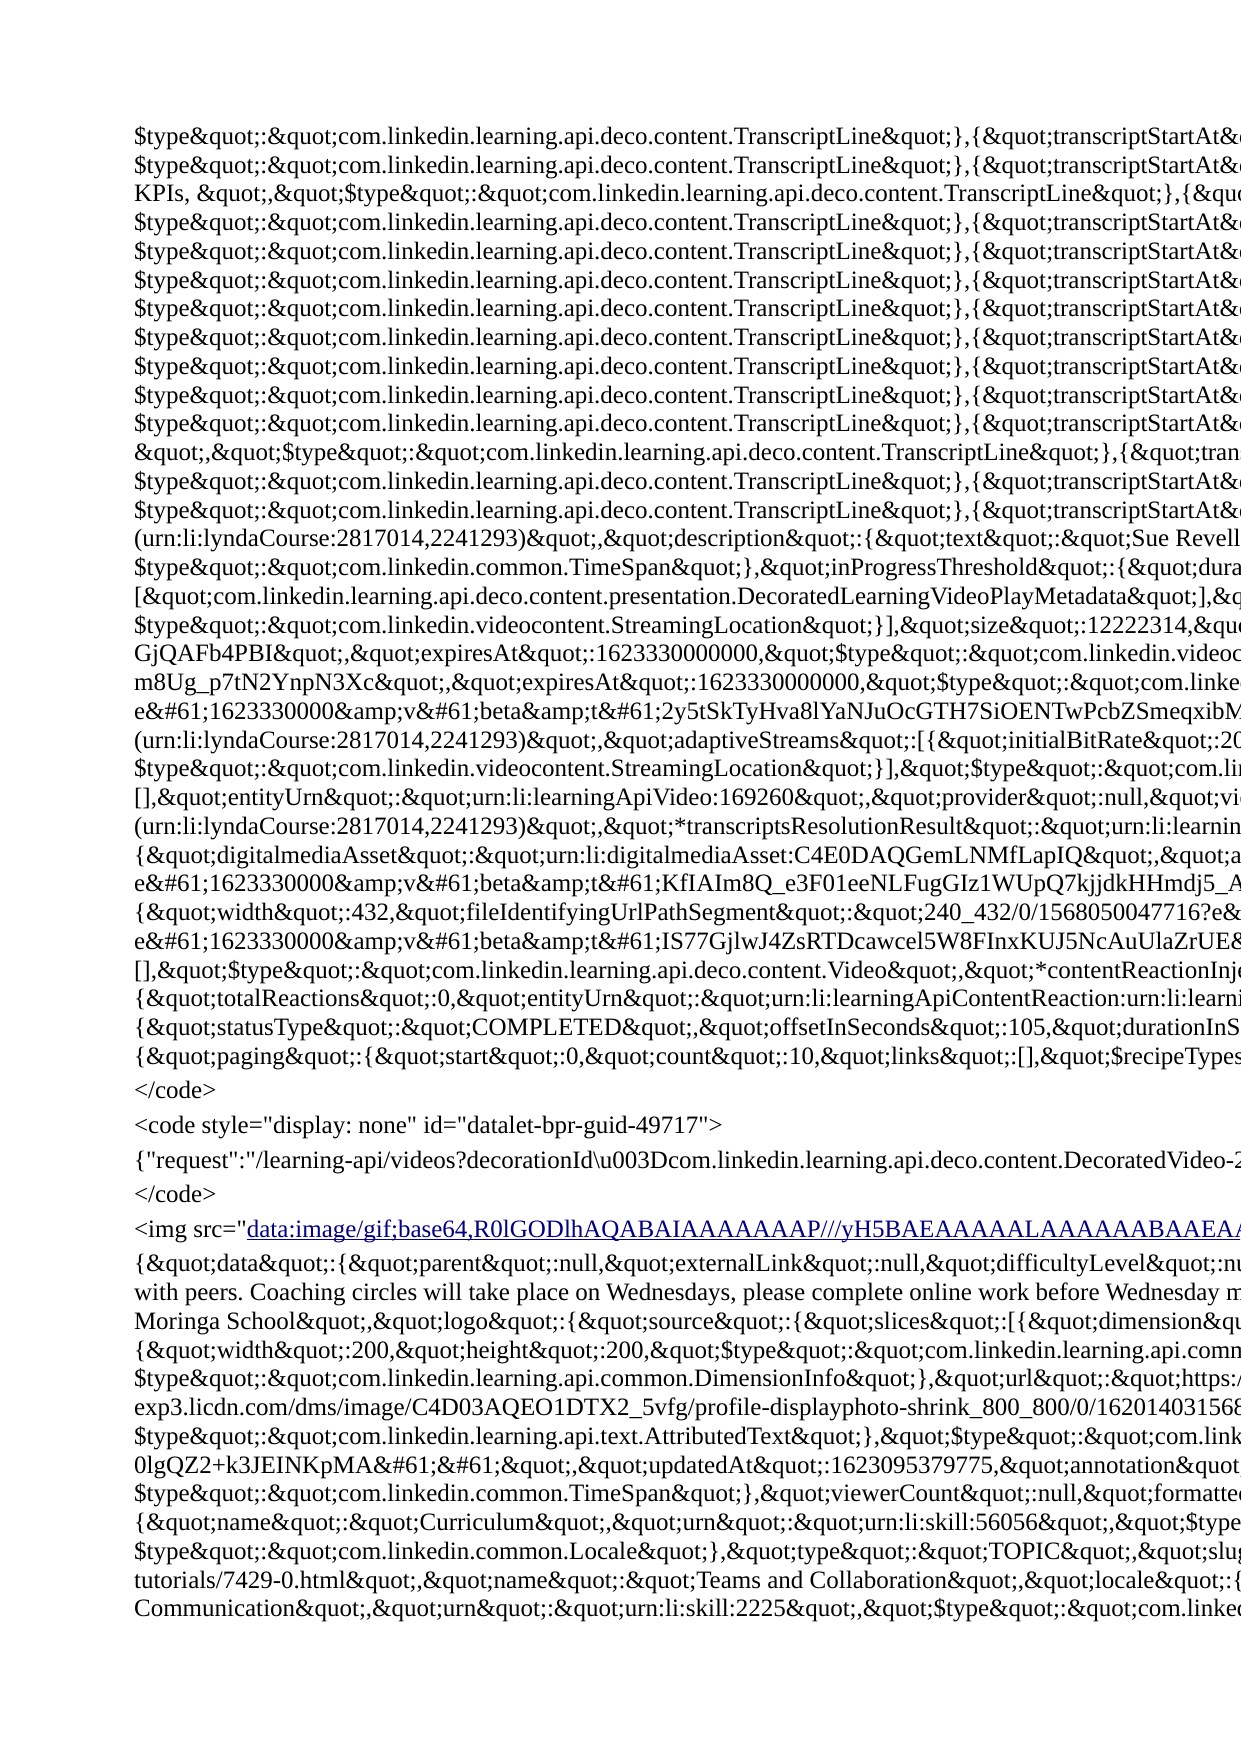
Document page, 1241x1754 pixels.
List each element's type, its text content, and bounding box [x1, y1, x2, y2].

table_cell [118, 1211, 131, 1246]
table_cell [118, 1246, 131, 1625]
table_cell <code style="display: none" id="datalet-bpr-guid-49717"> [131, 1107, 1240, 1142]
table_cell {&quot;data&quot;:{&quot;paging&quot;:{&quot;count&quot;:10,&quot;start&quot;:0,&quot;links&quot;:[]},&quot;*elements&quot;:[&quot;urn:li:learningApiVideo:169260&quot;],&quot;cachingKey&quot;:&quot;urn:li:collectionResponse:c0BsKzKMEfFpL5dlBsWPjwV4zYE4KYSLPVMlpoFBtiM&#61;&quot;,&quot;$type&quot;:&quot;com.linkedin.restli.common.CollectionResponse&quot;},&quot;meta&quot;:{&quot;microSchema&quot;:{&quot;version&quot;:&quot;2&quot;,&quot;types&quot;:{&quot;com.linkedin.learning.api.deco.social.DecoratedContentReaction&quot;:{&quot;fields&quot;:{&quot;totalReactions&quot;:{&quot;type&quot;:&quot;int&quot;},&quot;reactors&quot;:{&quot;type&quot;:{&quot;array&quot;:&quot;com.linkedin.learning.api.deco.social.FacePileReactor&quot;}},&quot;reacted&quot;:{&quot;type&quot;:&quot;string&quot;},&quot;cachingKey&quot;:{&quot;type&quot;:&quot;string&quot;},&quot;entityUrn&quot;:{&quot;type&quot;:&quot;string&quot;}},&quot;baseType&quot;:&quot;com.linkedin.learning.api.deco.social.ContentReaction&quot;},&quot;com.linkedin.learning.api.deco.common.ProviderCompany&quot;:{&quot;fields&quot;:{&quot;websiteUrl&quot;:{&quot;type&quot;:&quot;string&quot;},&quot;entityUrn&quot;:{&quot;type&quot;:&quot;string&quot;},&quot;name&quot;:{&quot;type&quot;:&quot;string&quot;},&quot;tagline&quot;:{&quot;type&quot;:&quot;string&quot;},&quot;logo&quot;:{&quot;type&quot;:&quot;com.linkedin.learning.api.common.Image&quot;},&quot;description&quot;:{&quot;type&quot;:&quot;com.linkedin.learning.api.text.AttributedText&quot;},&quot;cachingKey&quot;:{&quot;type&quot;:&quot;string&quot;}},&quot;baseType&quot;:&quot;com.linkedin.learning.api.deco.common.Company&quot;},&quot;com.linkedin.learning.api.deco.status.DecoratedLyndaVideoViewingStatus&quot;:{&quot;fields&quot;:{&quot;cachingKey&quot;:{&quot;type&quot;:&quot;string&quot;},&quot;details&quot;:{&quot;type&quot;:&quot;com.linkedin.learning.api.interaction.BasicVideoViewingStatusData&quot;}},&quot;baseType&quot;:&quot;com.linkedin.learning.api.interaction.ConsistentBasicVideoViewingStatus&quot;},&quot;com.linkedin.learning.api.deco.follow.DecoratedFollow&quot;:{&quot;fields&quot;:{&quot;cachingKey&quot;:{&quot;type&quot;:&quot;string&quot;},&quot;entityUrn&quot;:{&quot;type&quot;:&quot;string&quot;},&quot;following&quot;:{&quot;type&quot;:&quot;boolean&quot;}},&quot;baseType&quot;:&quot;com.linkedin.learning.api.deco.social.Follow&quot;},&quot;com.linkedin.learning.api.deco.content.DecoratedContentAssignment&quot;:{&quot;fields&quot;:{&quot;dueAt&quot;:{&quot;type&quot;:&quot;long&quot;},&quot;entityUrn&quot;:{&quot;type&quot;:&quot;string&quot;},&quot;assignerResolutionResult&quot;:{&quot;type&quot;:{&quot;union&quot;:{&quot;company&quot;:&quot;com.linkedin.learning.api.deco.common.DecoratedCompany&quot;,&quot;account&quot;:&quot;com.linkedin.learning.api.deco.common.AssignmentProvider&quot;,&quot;profile&quot;:&quot;com.linkedin.learning.api.deco.common.DecoratedProfile&quot;}},&quot;resolvedFrom&quot;:&quot;assigner&quot;},&quot;assignedAt&quot;:{&quot;type&quot;:&quot;long&quot;},&quot;assigner&quot;:{&quot;type&quot;:{&quot;union&quot;:{&quot;company&quot;:&quot;string&quot;,&quot;account&quot;:&quot;string&quot;,&quot;profile&quot;:&quot;string&quot;}}},&quot;message&quot;:{&quot;type&quot;:&quot;string&quot;},&quot;cachingKey&quot;:{&quot;type&quot;:&quot;string&quot;}},&quot;baseType&quot;:&quot;com.linkedin.learning.api.deco.interaction.ContentAssignment&quot;},&quot;com.linkedin.learning.api.deco.common.FacePileProfile&quot;:{&quot;fields&quot;:{&quot;lastName&quot;:{&quot;type&quot;:&quot;string&quot;},&quot;firstName&quot;:{&quot;type&quot;:&quot;string&quot;},&quot;profileImage&quot;:{&quot;type&quot;:&quot;com.linkedin.learning.api.common.Image&quot;},&quot;cachingKey&quot;:{&quot;type&quot;:&quot;string&quot;},&quot;entityUrn&quot;:{&quot;type&quot;:&quot;string&quot;}},&quot;baseType&quot;:&quot;com.linkedin.learning.api.deco.common.Profile&quot;},&quot;com.linkedin.learning.api.deco.common.ContentProvider&quot;:{&quot;fields&quot;:{&quot;websiteUrl&quot;:{&quot;type&quot;:&quot;string&quot;},&quot;entityUrn&quot;:{&quot;type&quot;:&quot;string&quot;},&quot;name&quot;:{&quot;type&quot;:&quot;string&quot;},&quot;tagline&quot;:{&quot;type&quot;:&quot;string&quot;},&quot;logo&quot;:{&quot;type&quot;:&quot;com.linkedin.learning.api.common.Image&quot;},&quot;description&quot;:{&quot;type&quot;:&quot;com.linkedin.learning.api.text.AttributedText&quot;},&quot;cachingKey&quot;:{&quot;type&quot;:&quot;string&quot;}},&quot;baseType&quot;:&quot;com.linkedin.learning.api.deco.common.Provider&quot;},&quot;com.linkedin.learning.api.deco.content.DecoratedVideo&quot;:{&quot;fields&quot;:{&quot;parent&quot;:{&quot;type&quot;:&quot;string&quot;},&quot;creators&quot;:{&quot;type&quot;:{&quot;array&quot;:&quot;string&quot;}},&quot;trackingUrn&quot;:{&quot;type&quot;:&quot;string&quot;},&quot;activatedAt&quot;:{&quot;type&quot;:&quot;long&quot;},&quot;providerResolutionResult&quot;:{&quot;type&quot;:&quot;com.linkedin.learning.api.deco.common.ProviderCompany&quot;,&quot;resolvedFrom&quot;:&quot;provider&quot;},&quot;contentReactionInjectionResult&quot;:{&quot;type&quot;:&quot;com.linkedin.learning.api.deco.social.DecoratedContentReactionByContent&quot;,&quot;isInjection&quot;:true},&quot;description&quot;:{&quot;type&quot;:&quot;com.linkedin.learning.api.text.AttributedText&quot;},&quot;title&quot;:{&quot;type&quot;:&quot;string&quot;},&quot;progressStateThresholds&quot;:{&quot;type&quot;:&quot;com.linkedin.learning.api.deco.content.VideoProgressStateThresholds&quot;},&quot;authorsResolutionResults&quot;:{&quot;type&quot;:{&quot;map&quot;:&quot;com.linkedin.learning.api.deco.content.DecoratedAuthor&quot;},&quot;resolvedFrom&quot;:&quot;authors&quot;},&quot;lyndaVideoViewingStatusInjectionResult&quot;:{&quot;type&quot;:&quot;com.linkedin.learning.api.deco.status.DecoratedLyndaVideoViewingStatus&quot;,&quot;isInjection&quot;:true},&quot;duration&quot;:{&quot;type&quot;:&quot;com.linkedin.common.TimeSpan&quot;},&quot;lifecycle&quot;:{&quot;type&quot;:&quot;string&quot;},&quot;presentation&quot;:{&quot;type&quot;:{&quot;union&quot;:{&quot;externalUrl&quot;:&quot;com.linkedin.learning.api.deco.content.presentation.DecoratedLearningExternalUrlMetadata&quot;,&quot;videoPlay&quot;:&quot;com.linkedin.learning.api.deco.content.presentation.DecoratedLearningVideoPlayMetadata&quot;}}},&quot;skills&quot;:{&quot;type&quot;:{&quot;array&quot;:&quot;string&quot;}},&quot;entityUrn&quot;:{&quot;type&quot;:&quot;string&quot;},&quot;provider&quot;:{&quot;type&quot;:&quot;string&quot;},&quot;viewerCountsInjectionResult&quot;:{&quot;type&quot;:&quot;com.linkedin.learning.api.deco.socialproof.TotalViewerCounts&quot;,&quot;isInjection&quot;:true},&quot;creatorsResolutionResults&quot;:{&quot;type&quot;:{&quot;map&quot;:&quot;com.linkedin.learning.api.deco.common.ContentConsumptionProfile&quot;},&quot;resolvedFrom&quot;:&quot;creators&quot;},&quot;skillsResolutionResults&quot;:{&quot;type&quot;:{&quot;map&quot;:&quot;com.linkedin.learning.api.deco.common.VideoConsumptionSkill&quot;},&quot;resolvedFrom&quot;:&quot;skills&quot;},&quot;interactionStatusResolutionResult&quot;:{&quot;type&quot;:&quot;com.linkedin.learning.api.deco.status.DecoratedContentInteractionStatus&quot;,&quot;resolvedFrom&quot;:&quot;interactionStatus&quot;},&quot;slug&quot;:{&quot;type&quot;:&quot;string&quot;},&quot;interactionStatus&quot;:{&quot;type&quot;:&quot;string&quot;},&quot;trackingId&quot;:{&quot;type&quot;:&quot;string&quot;},&quot;tagsResolutionResults&quot;:{&quot;type&quot;:{&quot;map&quot;:&quot;com.linkedin.learning.api.deco.content.VideoConsumptionTag&quot;},&quot;resolvedFrom&quot;:&quot;tags&quot;},&quot;bookmarkInjectionResult&quot;:{&quot;type&quot;:&quot;com.linkedin.learning.api.deco.bookmark.DecoratedBookmark&quot;,&quot;isInjection&quot;:true},&quot;assignmentResolutionResult&quot;:{&quot;type&quot;:&quot;com.linkedin.learning.api.deco.content.DecoratedContentAssignment&quot;,&quot;resolvedFrom&quot;:&quot;assignment&quot;},&quot;visibility&quot;:{&quot;type&quot;:&quot;string&quot;},&quot;transcripts&quot;:{&quot;type&quot;:&quot;string&quot;},&quot;entityType&quot;:{&quot;type&quot;:&quot;string&quot;},&quot;providerV2ResolutionResult&quot;:{&quot;type&quot;:&quot;com.linkedin.learning.api.deco.common.ContentProvider&quot;,&quot;resolvedFrom&quot;:&quot;providerV2&quot;},&quot;assignment&quot;:{&quot;type&quot;:&quot;string&quot;},&quot;primaryThumbnail&quot;:{&quot;type&quot;:&quot;com.linkedin.learning.api.common.Image&quot;},&quot;tags&quot;:{&quot;type&quot;:{&quot;array&quot;:&quot;string&quot;}},&quot;deletedAt&quot;:{&quot;type&quot;:&quot;long&quot;},&quot;deprecatedAt&quot;:{&quot;type&quot;:&quot;long&quot;},&quot;providerV2&quot;:{&quot;type&quot;:&quot;string&quot;},&quot;subtitle&quot;:{&quot;type&quot;:&quot;string&quot;},&quot;cachingKey&quot;:{&quot;type&quot;:&quot;string&quot;},&quot;transcriptsResolutionResult&quot;:{&quot;type&quot;:&quot;com.linkedin.learning.api.deco.content.DecoratedTranscript&quot;,&quot;resolvedFrom&quot;:&quot;transcripts&quot;},&quot;authors&quot;:{&quot;type&quot;:{&quot;array&quot;:&quot;string&quot;}}},&quot;baseType&quot;:&quot;com.linkedin.learning.api.deco.content.Video&quot;},&quot;com.linkedin.learning.api.deco.content.presentation.DecoratedLearningVideoPlayMetadata&quot;:{&quot;fields&quot;:{&quot;videoPlayMetadata&quot;:{&quot;type&quot;:&quot;com.linkedin.videocontent.VideoPlayMetadata&quot;}},&quot;baseType&quot;:&quot;com.linkedin.learning.api.deco.content.presentation.LearningVideoPlayMetadataV2&quot;},&quot;com.linkedin.learning.api.deco.status.DecoratedContentInteractionStatus&quot;:{&quot;fields&quot;:{&quot;markedAsHidden&quot;:{&quot;type&quot;:&quot;boolean&quot;},&quot;progressState&quot;:{&quot;type&quot;:&quot;string&quot;},&quot;completedAt&quot;:{&quot;type&quot;:&quot;long&quot;},&quot;firstViewedAt&quot;:{&quot;type&quot;:&quot;long&quot;},&quot;entityUrn&quot;:{&quot;type&quot;:&quot;string&quot;},&quot;progressPercentage&quot;:{&quot;type&quot;:&quot;int&quot;},&quot;cachingKey&quot;:{&quot;type&quot;:&quot;string&quot;},&quot;lastViewedAt&quot;:{&quot;type&quot;:&quot;long&quot;}},&quot;baseType&quot;:&quot;com.linkedin.learning.api.interaction.ContentInteractionStatus&quot;},&quot;com.linkedin.learning.api.deco.content.DecoratedTranscript&quot;:{&quot;fields&quot;:{&quot;lines&quot;:{&quot;type&quot;:{&quot;array&quot;:&quot;com.linkedin.learning.api.deco.content.TranscriptLine&quot;}},&quot;cachingKey&quot;:{&quot;type&quot;:&quot;string&quot;}},&quot;baseType&quot;:&quot;com.linkedin.learning.api.deco.content.Transcript&quot;},&quot;com.linkedin.learning.api.deco.social.FacePileReactor&quot;:{&quot;fields&quot;:{&quot;profileResolutionResult&quot;:{&quot;type&quot;:&quot;com.linkedin.learning.api.deco.common.FacePileProfile&quot;,&quot;resolvedFrom&quot;:&quot;profile&quot;},&quot;reaction&quot;:{&quot;type&quot;:&quot;string&quot;},&quot;profile&quot;:{&quot;type&quot;:&quot;string&quot;}},&quot;baseType&quot;:&quot;com.linkedin.learning.api.deco.social.Reactor&quot;},&quot;com.linkedin.learning.api.deco.bookmark.DecoratedBookmark&quot;:{&quot;fields&quot;:{&quot;totalBookmarks&quot;:{&quot;type&quot;:&quot;int&quot;},&quot;createdAt&quot;:{&quot;type&quot;:&quot;long&quot;},&quot;cachingKey&quot;:{&quot;type&quot;:&quot;string&quot;},&quot;entityUrn&quot;:{&quot;type&quot;:&quot;string&quot;}},&quot;baseType&quot;:&quot;com.linkedin.learning.api.deco.content.Bookmark&quot;},&quot;com.linkedin.learning.api.deco.common.DecoratedProfile&quot;:{&quot;fields&quot;:{&quot;memberDistance&quot;:{&quot;type&quot;:&quot;string&quot;},&quot;lastName&quot;:{&quot;type&quot;:&quot;string&quot;},&quot;vanityName&quot;:{&quot;type&quot;:&quot;string&quot;},&quot;firstName&quot;:{&quot;type&quot;:&quot;string&quot;},&quot;entityUrn&quot;:{&quot;type&quot;:&quot;string&quot;},&quot;publicUrl&quot;:{&quot;type&quot;:&quot;string&quot;},&quot;companyResolutionResult&quot;:{&quot;type&quot;:&quot;com.linkedin.learning.api.deco.common.DecoratedCompany&quot;,&quot;resolvedFrom&quot;:&quot;company&quot;},&quot;currentJobTitle&quot;:{&quot;type&quot;:&quot;string&quot;},&quot;company&quot;:{&quot;type&quot;:&quot;string&quot;},&quot;profileImage&quot;:{&quot;type&quot;:&quot;com.linkedin.learning.api.common.Image&quot;},&quot;cachingKey&quot;:{&quot;type&quot;:&quot;string&quot;},&quot;headline&quot;:{&quot;type&quot;:&quot;string&quot;}},&quot;baseType&quot;:&quot;com.linkedin.learning.api.deco.common.Profile&quot;},&quot;com.linkedin.learning.api.deco.content.presentation.DecoratedLearningExternalUrlMetadata&quot;:{&quot;fields&quot;:{&quot;url&quot;:{&quot;type&quot;:&quot;string&quot;}},&quot;baseType&quot;:&quot;com.linkedin.learning.api.deco.content.presentation.LearningExternalUrlMetadata&quot;},&quot;com.linkedin.learning.api.deco.common.DecoratedCompany&quot;:{&quot;fields&quot;:{&quot;name&quot;:{&quot;type&quot;:&quot;string&quot;},&quot;logo&quot;:{&quot;type&quot;:&quot;com.linkedin.learning.api.common.Image&quot;},&quot;cachingKey&quot;:{&quot;type&quot;:&quot;string&quot;},&quot;entityUrn&quot;:{&quot;type&quot;:&quot;string&quot;}},&quot;baseType&quot;:&quot;com.linkedin.learning.api.deco.common.Company&quot;},&quot;com.linkedin.learning.api.deco.common.AuthorProfile&quot;:{&quot;fields&quot;:{&quot;lastName&quot;:{&quot;type&quot;:&quot;string&quot;},&quot;firstName&quot;:{&quot;type&quot;:&quot;string&quot;},&quot;entityUrn&quot;:{&quot;type&quot;:&quot;string&quot;},&quot;displayName&quot;:{&quot;type&quot;:&quot;string&quot;},&quot;publicUrl&quot;:{&quot;type&quot;:&quot;string&quot;},&quot;profileImage&quot;:{&quot;type&quot;:&quot;com.linkedin.learning.api.common.Image&quot;},&quot;cachingKey&quot;:{&quot;type&quot;:&quot;string&quot;},&quot;headline&quot;:{&quot;type&quot;:&quot;string&quot;}},&quot;baseType&quot;:&quot;com.linkedin.learning.api.deco.common.Profile&quot;},&quot;com.linkedin.learning.api.deco.common.ContentConsumptionProfile&quot;:{&quot;fields&quot;:{&quot;lastName&quot;:{&quot;type&quot;:&quot;string&quot;},&quot;firstName&quot;:{&quot;type&quot;:&quot;string&quot;},&quot;entityUrn&quot;:{&quot;type&quot;:&quot;string&quot;},&quot;companyResolutionResult&quot;:{&quot;type&quot;:&quot;com.linkedin.learning.api.deco.common.DecoratedCompany&quot;,&quot;resolvedFrom&quot;:&quot;company&quot;},&quot;company&quot;:{&quot;type&quot;:&quot;string&quot;},&quot;profileImage&quot;:{&quot;type&quot;:&quot;com.linkedin.learning.api.common.Image&quot;},&quot;cachingKey&quot;:{&quot;type&quot;:&quot;string&quot;}},&quot;baseType&quot;:&quot;com.linkedin.learning.api.deco.common.Profile&quot;},&quot;com.linkedin.learning.api.deco.common.AssignmentProvider&quot;:{&quot;fields&quot;:{&quot;name&quot;:{&quot;type&quot;:&quot;string&quot;},&quot;logo&quot;:{&quot;type&quot;:&quot;com.linkedin.learning.api.common.Image&quot;},&quot;cachingKey&quot;:{&quot;type&quot;:&quot;string&quot;},&quot;entityUrn&quot;:{&quot;type&quot;:&quot;string&quot;}},&quot;baseType&quot;:&quot;com.linkedin.learning.api.deco.common.Provider&quot;},&quot;com.linkedin.learning.api.deco.social.DecoratedContentReactionByContent&quot;:{&quot;fields&quot;:{&quot;paging&quot;:{&quot;type&quot;:&quot;com.linkedin.learning.api.deco.common.FullPaging&quot;},&quot;elements&quot;:{&quot;type&quot;:{&quot;array&quot;:&quot;com.linkedin.learning.api.deco.social.DecoratedContentReaction&quot;}}},&quot;baseType&quot;:&quot;com.linkedin.restli.common.CollectionResponse&quot;},&quot;com.linkedin.learning.api.deco.common.FullPaging&quot;:{&quot;fields&quot;:{&quot;start&quot;:{&quot;type&quot;:&quot;int&quot;},&quot;count&quot;:{&quot;type&quot;:&quot;int&quot;},&quot;total&quot;:{&quot;type&quot;:&quot;int&quot;},&quot;links&quot;:{&quot;type&quot;:{&quot;array&quot;:&quot;com.linkedin.restli.common.Link&quot;}}},&quot;baseType&quot;:&quot;com.linkedin.restli.common.CollectionMetadata&quot;},&quot;com.linkedin.learning.api.deco.content.VideoConsumptionTag&quot;:{&quot;fields&quot;:{&quot;name&quot;:{&quot;type&quot;:&quot;string&quot;},&quot;cachingKey&quot;:{&quot;type&quot;:&quot;string&quot;},&quot;entityUrn&quot;:{&quot;type&quot;:&quot;string&quot;},&quot;trackingUrn&quot;:{&quot;type&quot;:&quot;string&quot;},&quot;trackingId&quot;:{&quot;type&quot;:&quot;string&quot;}},&quot;baseType&quot;:&quot;com.linkedin.learning.api.deco.content.Classification&quot;},&quot;com.linkedin.learning.api.deco.common.VideoConsumptionSkill&quot;:{&quot;fields&quot;:{&quot;name&quot;:{&quot;type&quot;:&quot;string&quot;},&quot;cachingKey&quot;:{&quot;type&quot;:&quot;string&quot;},&quot;entityUrn&quot;:{&quot;type&quot;:&quot;string&quot;},&quot;trackingUrn&quot;:{&quot;type&quot;:&quot;string&quot;},&quot;trackingId&quot;:{&quot;type&quot;:&quot;string&quot;}},&quot;baseType&quot;:&quot;com.linkedin.learning.api.deco.common.Skill&quot;},&quot;com.linkedin.learning.api.deco.content.DecoratedAuthor&quot;:{&quot;fields&quot;:{&quot;autoPopulateMentionForCertificateShares&quot;:{&quot;type&quot;:&quot;boolean&quot;},&quot;trackingUrn&quot;:{&quot;type&quot;:&quot;string&quot;},&quot;biography&quot;:{&quot;type&quot;:&quot;com.linkedin.learning.api.text.AttributedText&quot;},&quot;follow&quot;:{&quot;type&quot;:&quot;string&quot;},&quot;identityResolutionResult&quot;:{&quot;type&quot;:&quot;com.linkedin.learning.api.deco.common.AuthorProfile&quot;,&quot;resolvedFrom&quot;:&quot;identity&quot;},&quot;influencer&quot;:{&quot;type&quot;:&quot;boolean&quot;},&quot;entityUrn&quot;:{&quot;type&quot;:&quot;string&quot;},&quot;identity&quot;:{&quot;type&quot;:&quot;string&quot;},&quot;shortBiography&quot;:{&quot;type&quot;:&quot;com.linkedin.learning.api.text.AttributedText&quot;},&quot;cachingKey&quot;:{&quot;type&quot;:&quot;string&quot;},&quot;followResolutionResult&quot;:{&quot;type&quot;:&quot;com.linkedin.learning.api.deco.follow.DecoratedFollow&quot;,&quot;resolvedFrom&quot;:&quot;follow&quot;},&quot;slug&quot;:{&quot;type&quot;:&quot;string&quot;},&quot;trackingId&quot;:{&quot;type&quot;:&quot;string&quot;}},&quot;baseType&quot;:&quot;com.linkedin.learning.api.deco.content.Author&quot;},&quot;com.linkedin.learning.api.deco.socialproof.TotalViewerCounts&quot;:{&quot;fields&quot;:{&quot;total&quot;:{&quot;type&quot;:&quot;int&quot;}},&quot;baseType&quot;:&quot;com.linkedin.learning.api.deco.socialproof.ViewerCounts&quot;}}}},&quot;included&quot;:[{&quot;createdAt&quot;:null,&quot;entityUrn&quot;:&quot;urn:li:learningApiBookmark:urn:li:learningApiVideo:169260&quot;,&quot;totalBookmarks&quot;:null,&quot;cachingKey&quot;:&quot;urn:li:learningApiBookmark:urn:li:learningApiVideo:169260&quot;,&quot;$recipeTypes&quot;:[&quot;com.linkedin.learning.api.deco.bookmark.DecoratedBookmark&quot;],&quot;$type&quot;:&quot;com.linkedin.learning.api.deco.content.Bookmark&quot;},{&quot;cachingKey&quot;:&quot;urn:li:learningApiTranscript:171170&quot;,&quot;lines&quot;:[{&quot;transcriptStartAt&quot;:5000,&quot;caption&quot;:&quot; - Hello, I&#39;m Sue Revell. &quot;,&quot;$type&quot;:&quot;com.linkedin.learning.api.deco.content.TranscriptLine&quot;},{&quot;transcriptStartAt&quot;:6009,&quot;caption&quot;:&quot; I&#39;m a personal performance and leadership coach &quot;,&quot;$type&quot;:&quot;com.linkedin.learning.api.deco.content.TranscriptLine&quot;},{&quot;transcriptStartAt&quot;:9006,&quot;caption&quot;:&quot; and the director of Magenta Change Limited. &quot;,&quot;$type&quot;:&quot;com.linkedin.learning.api.deco.content.TranscriptLine&quot;},{&quot;transcriptStartAt&quot;:13001,&quot;caption&quot;:&quot; I work with ambitious professionals &quot;,&quot;$type&quot;:&quot;com.linkedin.learning.api.deco.content.TranscriptLine&quot;},{&quot;transcriptStartAt&quot;:15004,&quot;caption&quot;:&quot; who want to be at the top of their game &quot;,&quot;$type&quot;:&quot;com.linkedin.learning.api.deco.content.TranscriptLine&quot;},{&quot;transcriptStartAt&quot;:17006,&quot;caption&quot;:&quot; in business, sport, the arts, and politics, &quot;,&quot;$type&quot;:&quot;com.linkedin.learning.api.deco.content.TranscriptLine&quot;},{&quot;transcriptStartAt&quot;:21003,&quot;caption&quot;:&quot; or, as some of my clients like to say, &quot;,&quot;$type&quot;:&quot;com.linkedin.learning.api.deco.content.TranscriptLine&quot;},{&quot;transcriptStartAt&quot;:24000,&quot;caption&quot;:&quot; I help them to be unstoppable. &quot;,&quot;$type&quot;:&quot;com.linkedin.learning.api.deco.content.TranscriptLine&quot;},{&quot;transcriptStartAt&quot;:27009,&quot;caption&quot;:&quot; In a world that is increasingly &quot;,&quot;$type&quot;:&quot;com.linkedin.learning.api.deco.content.TranscriptLine&quot;},{&quot;transcriptStartAt&quot;:30004,&quot;caption&quot;:&quot; about hustling, crushing it, and smashing it, &quot;,&quot;$type&quot;:&quot;com.linkedin.learning.api.deco.content.TranscriptLine&quot;},{&quot;transcriptStartAt&quot;:34003,&quot;caption&quot;:&quot; it&#39;s easy for our attention to be permanently focused &quot;,&quot;$type&quot;:&quot;com.linkedin.learning.api.deco.content.TranscriptLine&quot;},{&quot;transcriptStartAt&quot;:37007,&quot;caption&quot;:&quot; on the tasks that must be completed to achieve our targets &quot;,&quot;$type&quot;:&quot;com.linkedin.learning.api.deco.content.TranscriptLine&quot;},{&quot;transcriptStartAt&quot;:41008,&quot;caption&quot;:&quot; whether it&#39;s our daily to-do lists or the monthly KPIs, &quot;,&quot;$type&quot;:&quot;com.linkedin.learning.api.deco.content.TranscriptLine&quot;},{&quot;transcriptStartAt&quot;:45008,&quot;caption&quot;:&quot; the 90-day plan or annual review, &quot;,&quot;$type&quot;:&quot;com.linkedin.learning.api.deco.content.TranscriptLine&quot;},{&quot;transcriptStartAt&quot;:48005,&quot;caption&quot;:&quot; or even those longer-term strategies. &quot;,&quot;$type&quot;:&quot;com.linkedin.learning.api.deco.content.TranscriptLine&quot;},{&quot;transcriptStartAt&quot;:51008,&quot;caption&quot;:&quot; For some of us, particularly in the early days of a job, &quot;,&quot;$type&quot;:&quot;com.linkedin.learning.api.deco.content.TranscriptLine&quot;},{&quot;transcriptStartAt&quot;:55003,&quot;caption&quot;:&quot; working in this way can be really motivating. &quot;,&quot;$type&quot;:&quot;com.linkedin.learning.api.deco.content.TranscriptLine&quot;},{&quot;transcriptStartAt&quot;:58007,&quot;caption&quot;:&quot; For others or as we get past those first few &quot;,&quot;$type&quot;:&quot;com.linkedin.learning.api.deco.content.TranscriptLine&quot;},{&quot;transcriptStartAt&quot;:62003,&quot;caption&quot;:&quot; adrenaline-fueled months or years, &quot;,&quot;$type&quot;:&quot;com.linkedin.learning.api.deco.content.TranscriptLine&quot;},{&quot;transcriptStartAt&quot;:64009,&quot;caption&quot;:&quot; it can be simply and increasingly exhausting. &quot;,&quot;$type&quot;:&quot;com.linkedin.learning.api.deco.content.TranscriptLine&quot;},{&quot;transcriptStartAt&quot;:69007,&quot;caption&quot;:&quot; It doesn&#39;t have to be this way. &quot;,&quot;$type&quot;:&quot;com.linkedin.learning.api.deco.content.TranscriptLine&quot;},{&quot;transcriptStartAt&quot;:73000,&quot;caption&quot;:&quot; When we understand that to be unstoppable &quot;,&quot;$type&quot;:&quot;com.linkedin.learning.api.deco.content.TranscriptLine&quot;},{&quot;transcriptStartAt&quot;:76001,&quot;caption&quot;:&quot; or to be in flow is a state of being &quot;,&quot;$type&quot;:&quot;com.linkedin.learning.api.deco.content.TranscriptLine&quot;},{&quot;transcriptStartAt&quot;:79003,&quot;caption&quot;:&quot; and not just all about doing, &quot;,&quot;$type&quot;:&quot;com.linkedin.learning.api.deco.content.TranscriptLine&quot;},{&quot;transcriptStartAt&quot;:81008,&quot;caption&quot;:&quot; so much more becomes possible for us. &quot;,&quot;$type&quot;:&quot;com.linkedin.learning.api.deco.content.TranscriptLine&quot;},{&quot;transcriptStartAt&quot;:85004,&quot;caption&quot;:&quot; How would you like to show up &quot;,&quot;$type&quot;:&quot;com.linkedin.learning.api.deco.content.TranscriptLine&quot;},{&quot;transcriptStartAt&quot;:87009,&quot;caption&quot;:&quot; as the very best version of you &quot;,&quot;$type&quot;:&quot;com.linkedin.learning.api.deco.content.TranscriptLine&quot;},{&quot;transcriptStartAt&quot;:90008,&quot;caption&quot;:&quot; in your career and in your life? &quot;,&quot;$type&quot;:&quot;com.linkedin.learning.api.deco.content.TranscriptLine&quot;},{&quot;transcriptStartAt&quot;:94008,&quot;caption&quot;:&quot; During this course, &quot;,&quot;$type&quot;:&quot;com.linkedin.learning.api.deco.content.TranscriptLine&quot;},{&quot;transcriptStartAt&quot;:95009,&quot;caption&quot;:&quot; we&#39;re going to look at how you could learn from yourself &quot;,&quot;$type&quot;:&quot;com.linkedin.learning.api.deco.content.TranscriptLine&quot;},{&quot;transcriptStartAt&quot;:99005,&quot;caption&quot;:&quot; and others to be the very best that you can be. &quot;,&quot;$type&quot;:&quot;com.linkedin.learning.api.deco.content.TranscriptLine&quot;},{&quot;transcriptStartAt&quot;:103005,&quot;caption&quot;:&quot; You will learn: &quot;,&quot;$type&quot;:&quot;com.linkedin.learning.api.deco.content.TranscriptLine&quot;},{&quot;transcriptStartAt&quot;:104005,&quot;caption&quot;:&quot; the three core components of being unstoppable &quot;,&quot;$type&quot;:&quot;com.linkedin.learning.api.deco.content.TranscriptLine&quot;},{&quot;transcriptStartAt&quot;:107008,&quot;caption&quot;:&quot; and how they can help you to create more impact, &quot;,&quot;$type&quot;:&quot;com.linkedin.learning.api.deco.content.TranscriptLine&quot;},{&quot;transcriptStartAt&quot;:111007,&quot;caption&quot;:&quot; how to find your flow when you need it most, &quot;,&quot;$type&quot;:&quot;com.linkedin.learning.api.deco.content.TranscriptLine&quot;},{&quot;transcriptStartAt&quot;:114007,&quot;caption&quot;:&quot; using a six-step process that will help you &quot;,&quot;$type&quot;:&quot;com.linkedin.learning.api.deco.content.TranscriptLine&quot;},{&quot;transcriptStartAt&quot;:117006,&quot;caption&quot;:&quot; to identify how you can be in flow more often, &quot;,&quot;$type&quot;:&quot;com.linkedin.learning.api.deco.content.TranscriptLine&quot;},{&quot;transcriptStartAt&quot;:121001,&quot;caption&quot;:&quot; and particularly in areas of your life or business &quot;,&quot;$type&quot;:&quot;com.linkedin.learning.api.deco.content.TranscriptLine&quot;},{&quot;transcriptStartAt&quot;:124003,&quot;caption&quot;:&quot; where you would like to improve your performance, &quot;,&quot;$type&quot;:&quot;com.linkedin.learning.api.deco.content.TranscriptLine&quot;},{&quot;transcriptStartAt&quot;:127009,&quot;caption&quot;:&quot; how being in flow can bring out the very best in you &quot;,&quot;$type&quot;:&quot;com.linkedin.learning.api.deco.content.TranscriptLine&quot;},{&quot;transcriptStartAt&quot;:132002,&quot;caption&quot;:&quot; and create a more positive and successful future, &quot;,&quot;$type&quot;:&quot;com.linkedin.learning.api.deco.content.TranscriptLine&quot;},{&quot;transcriptStartAt&quot;:137001,&quot;caption&quot;:&quot; and how you can use the same process &quot;,&quot;$type&quot;:&quot;com.linkedin.learning.api.deco.content.TranscriptLine&quot;},{&quot;transcriptStartAt&quot;:139007,&quot;caption&quot;:&quot; to model other successful people, &quot;,&quot;$type&quot;:&quot;com.linkedin.learning.api.deco.content.TranscriptLine&quot;},{&quot;transcriptStartAt&quot;:142002,&quot;caption&quot;:&quot; maybe your peers, your mentor, your boss, &quot;,&quot;$type&quot;:&quot;com.linkedin.learning.api.deco.content.TranscriptLine&quot;},{&quot;transcriptStartAt&quot;:145004,&quot;caption&quot;:&quot; even that high flying guru, &quot;,&quot;$type&quot;:&quot;com.linkedin.learning.api.deco.content.TranscriptLine&quot;},{&quot;transcriptStartAt&quot;:147009,&quot;caption&quot;:&quot; and learn from their success. &quot;,&quot;$type&quot;:&quot;com.linkedin.learning.api.deco.content.TranscriptLine&quot;},{&quot;transcriptStartAt&quot;:150001,&quot;caption&quot;:&quot; &quot;,&quot;$type&quot;:&quot;com.linkedin.learning.api.deco.content.TranscriptLine&quot;}],&quot;$recipeTypes&quot;:[&quot;com.linkedin.learning.api.deco.content.DecoratedTranscript&quot;],&quot;$type&quot;:&quot;com.linkedin.learning.api.deco.content.Transcript&quot;},{&quot;parent&quot;:&quot;urn:li:learningApiCourse:3891531&quot;,&quot;creators&quot;:[],&quot;activatedAt&quot;:1568073600000,&quot;trackingUrn&quot;:&quot;urn:li:lyndaVideo:(urn:li:lyndaCourse:2817014,2241293)&quot;,&quot;description&quot;:{&quot;text&quot;:&quot;Sue Revell is a personal performance and leadership coach. In this course she teaches how to become the best version of you.&quot;,&quot;$type&quot;:&quot;com.linkedin.learning.api.text.AttributedText&quot;},&quot;title&quot;:&quot;Be unstoppable&quot;,&quot;progressStateThresholds&quot;:{&quot;metric&quot;:&quot;MAX_OFFSET&quot;,&quot;completionThreshold&quot;:{&quot;duration&quot;:50,&quot;unit&quot;:&quot;SECOND&quot;,&quot;$type&quot;:&quot;com.linkedin.common.TimeSpan&quot;},&quot;inProgressThreshold&quot;:{&quot;duration&quot;:5,&quot;unit&quot;:&quot;SECOND&quot;,&quot;$type&quot;:&quot;com.linkedin.common.TimeSpan&quot;},&quot;$type&quot;:&quot;com.linkedin.learning.api.deco.content.VideoProgressStateThresholds&quot;},&quot;lifecycle&quot;:&quot;ACTIVATED&quot;,&quot;duration&quot;:{&quot;duration&quot;:153,&quot;unit&quot;:&quot;SECOND&quot;,&quot;$type&quot;:&quot;com.linkedin.common.TimeSpan&quot;},&quot;presentation&quot;:{&quot;videoPlay&quot;:{&quot;$recipeTypes&quot;:[&quot;com.linkedin.learning.api.deco.content.presentation.DecoratedLearningVideoPlayMetadata&quot;],&quot;videoPlayMetadata&quot;:{&quot;progressiveStreams&quot;:[{&quot;streamingLocations&quot;:[{&quot;url&quot;:&quot;https://dms.licdn.com/playlist/C4D0DAQGPFzhIcU6nBA/learning-original-video-iphone-360/0/1598799215994?e&#61;1623330000&amp;v&#61;beta&amp;t&#61;1pVZ249wyFA9cHGDIbJDx5JOL9UBziQs1Z-bTfic3eM&quot;,&quot;expiresAt&quot;:1623330000000,&quot;$type&quot;:&quot;com.linkedin.videocontent.StreamingLocation&quot;}],&quot;size&quot;:12222314,&quot;bitRate&quot;:524,&quot;width&quot;:640,&quot;mediaType&quot;:&quot;video/mp4&quot;,&quot;height&quot;:360,&quot;$type&quot;:&quot;com.linkedin.videocontent.ProgressiveDownloadMetadata&quot;},{&quot;streamingLocations&quot;:[{&quot;url&quot;:&quot;https://dms.licdn.com/playlist/C4D0DAQGPFzhIcU6nBA/learning-original-video-vbr-720/0/1598799523517?e&#61;1623330000&amp;v&#61;beta&amp;t&#61;DEXhjYVZzwkMRfIO875NfA1RbHLqTNXu-GjQAFb4PBI&quot;,&quot;expiresAt&quot;:1623330000000,&quot;$type&quot;:&quot;com.linkedin.videocontent.StreamingLocation&quot;}],&quot;size&quot;:48901655,&quot;bitRate&quot;:524,&quot;width&quot;:1280,&quot;mediaType&quot;:&quot;video/mp4&quot;,&quot;height&quot;:720,&quot;$type&quot;:&quot;com.linkedin.videocontent.ProgressiveDownloadMetadata&quot;},{&quot;streamingLocations&quot;:[{&quot;url&quot;:&quot;https://dms.licdn.com/playlist/C4D0DAQGPFzhIcU6nBA/learning-original-audio-64/0/1598799119961?e&#61;1623330000&amp;v&#61;beta&amp;t&#61;Dd4_w4pXlTQiwMisAcEbGbzow-m8Ug_p7tN2YnpN3Xc&quot;,&quot;expiresAt&quot;:1623330000000,&quot;$type&quot;:&quot;com.linkedin.videocontent.StreamingLocation&quot;}],&quot;size&quot;:1309078,&quot;bitRate&quot;:524,&quot;width&quot;:0,&quot;mediaType&quot;:&quot;video/mp4&quot;,&quot;height&quot;:0,&quot;$type&quot;:&quot;com.linkedin.videocontent.ProgressiveDownloadMetadata&quot;},{&quot;streamingLocations&quot;:[{&quot;url&quot;:&quot;https://dms.licdn.com/playlist/C4D0DAQGPFzhIcU6nBA/learning-original-video-vbr-540/0/1598799348131?e&#61;1623330000&amp;v&#61;beta&amp;t&#61;2y5tSkTyHva8lYaNJuOcGTH7SiOENTwPcbZSmeqxibM&quot;,&quot;expiresAt&quot;:1623330000000,&quot;$type&quot;:&quot;com.linkedin.videocontent.StreamingLocation&quot;}],&quot;size&quot;:28341098,&quot;bitRate&quot;:524,&quot;width&quot;:960,&quot;mediaType&quot;:&quot;video/mp4&quot;,&quot;height&quot;:540,&quot;$type&quot;:&quot;com.linkedin.videocontent.ProgressiveDownloadMetadata&quot;}],&quot;aspectRatio&quot;:1.7777778,&quot;media&quot;:&quot;urn:li:lyndaVideo:(urn:li:lyndaCourse:2817014,2241293)&quot;,&quot;adaptiveStreams&quot;:[{&quot;initialBitRate&quot;:200,&quot;protocol&quot;:&quot;HLS&quot;,&quot;mediaType&quot;:&quot;application/vnd.apple.mpegURL&quot;,&quot;masterPlaylists&quot;:[{&quot;url&quot;:&quot;https://dms.licdn.com/playlist/C4D0DAQGPFzhIcU6nBA/learning-original-video-hls_110_200_340_480_724_1200_1650/0/1598799189548?e&#61;1623330000&amp;v&#61;beta&amp;t&#61;fH6mBuOWos-smRiwDXB4gX36UtoEhZrCoUvUl5AxqBc&quot;,&quot;expiresAt&quot;:1623330000000,&quot;$type&quot;:&quot;com.linkedin.videocontent.StreamingLocation&quot;}],&quot;$type&quot;:&quot;com.linkedin.videocontent.AdaptiveStream&quot;}],&quot;$type&quot;:&quot;com.linkedin.videocontent.VideoPlayMetadata&quot;,&quot;duration&quot;:152995,&quot;provider&quot;:&quot;LEARNING&quot;,&quot;trackingId&quot;:&quot;vRjGpuaHQ+uBFSdymQwFJQ&#61;&#61;&quot;},&quot;$type&quot;:&quot;com.linkedin.learning.api.deco.content.presentation.LearningVideoPlayMetadataV2&quot;}},&quot;skills&quot;:[],&quot;entityUrn&quot;:&quot;urn:li:learningApiVideo:169260&quot;,&quot;provider&quot;:null,&quot;viewerCountsInjectionResult&quot;:{&quot;total&quot;:37614,&quot;$recipeTypes&quot;:[&quot;com.linkedin.learning.api.deco.socialproof.TotalViewerCounts&quot;],&quot;$type&quot;:&quot;com.linkedin.learning.api.deco.socialproof.ViewerCounts&quot;},&quot;*lyndaVideoViewingStatusInjectionResult&quot;:&quot;urn:li:lyndaVideoViewingStatus:urn:li:lyndaVideo:(urn:li:lyndaCourse:2817014,2241293)&quot;,&quot;*transcriptsResolutionResult&quot;:&quot;urn:li:learningApiTranscript:171170&quot;,&quot;slug&quot;:&quot;be-unstoppable&quot;,&quot;trackingId&quot;:&quot;CuwiNV37QrKh213gisLqvw&#61;&#61;&quot;,&quot;interactionStatus&quot;:null,&quot;visibility&quot;:&quot;FREE&quot;,&quot;transcripts&quot;:&quot;urn:li:learningApiTranscript:171170&quot;,&quot;entityType&quot;:&quot;VIDEO&quot;,&quot;assignment&quot;:&quot;urn:li:learningApiAssignment:urn:li:learningApiVideo:169260&quot;,&quot;primaryThumbnail&quot;:{&quot;source&quot;:{&quot;digitalmediaAsset&quot;:&quot;urn:li:digitalmediaAsset:C4E0DAQGemLNMfLapIQ&quot;,&quot;artifacts&quot;:[{&quot;width&quot;:256,&quot;fileIdentifyingUrlPathSegment&quot;:&quot;144_256/0/1568050047922?e&#61;1623330000&amp;v&#61;beta&amp;t&#61;oSktHN8wY9kE2n1XbC4gDYYKb51XBcdVgMmc8BZfQe4&quot;,&quot;expiresAt&quot;:1623330000000,&quot;height&quot;:144,&quot;$type&quot;:&quot;com.linkedin.common.VectorArtifact&quot;},{&quot;width&quot;:512,&quot;fileIdentifyingUrlPathSegment&quot;:&quot;288_512/0/1568050048690?e&#61;1623330000&amp;v&#61;beta&amp;t&#61;KfIAIm8Q_e3F01eeNLFugGIz1WUpQ7kjjdkHHmdj5_A&quot;,&quot;expiresAt&quot;:1623330000000,&quot;height&quot;:288,&quot;$type&quot;:&quot;com.linkedin.common.VectorArtifact&quot;},{&quot;width&quot;:100,&quot;fileIdentifyingUrlPathSegment&quot;:&quot;60_100/0/1568050048968?e&#61;1623330000&amp;v&#61;beta&amp;t&#61;DXDBUBGYXGnHxXAptFuZNGwlGxM6yG5iFZHBdkvQbdk&quot;,&quot;expiresAt&quot;:1623330000000,&quot;height&quot;:60,&quot;$type&quot;:&quot;com.linkedin.common.VectorArtifact&quot;},{&quot;width&quot;:432,&quot;fileIdentifyingUrlPathSegment&quot;:&quot;240_432/0/1568050047716?e&#61;1623330000&amp;v&#61;beta&amp;t&#61;rVhw1TauQgMipYbrpHaURTiJcBPuUeQ4Wq8H8o0AEOw&quot;,&quot;expiresAt&quot;:1623330000000,&quot;height&quot;:240,&quot;$type&quot;:&quot;com.linkedin.common.VectorArtifact&quot;},{&quot;width&quot;:1200,&quot;fileIdentifyingUrlPathSegment&quot;:&quot;675_1200/0/1568050048375?e&#61;1623330000&amp;v&#61;beta&amp;t&#61;IS77GjlwJ4ZsRTDcawcel5W8FInxKUJ5NcAuUlaZrUE&quot;,&quot;expiresAt&quot;:1623330000000,&quot;height&quot;:675,&quot;$type&quot;:&quot;com.linkedin.common.VectorArtifact&quot;}],&quot;rootUrl&quot;:&quot;https://media-exp3.licdn.com/dms/image/C4E0DAQGemLNMfLapIQ/learning-public-crop_&quot;,&quot;$type&quot;:&quot;com.linkedin.common.VectorImage&quot;},&quot;$type&quot;:&quot;com.linkedin.learning.api.common.Image&quot;},&quot;$recipeTypes&quot;:[&quot;com.linkedin.learning.api.deco.content.DecoratedVideo&quot;],&quot;tags&quot;:[],&quot;$type&quot;:&quot;com.linkedin.learning.api.deco.content.Video&quot;,&quot;*contentReactionInjectionResult&quot;:&quot;urn:li:collectionResponse:NfK/saTeun7U3H/HNs7yhTkldlV+1CeCnzCTVjnYAjc&#61;&quot;,&quot;deletedAt&quot;:null,&quot;*bookmarkInjectionResult&quot;:&quot;urn:li:learningApiBookmark:urn:li:learningApiVideo:169260&quot;,&quot;subtitle&quot;:null,&quot;deprecatedAt&quot;:null,&quot;providerV2&quot;:null,&quot;cachingKey&quot;:&quot;urn:li:learningApiVideo:169260&quot;,&quot;authors&quot;:null},{&quot;totalReactions&quot;:0,&quot;entityUrn&quot;:&quot;urn:li:learningApiContentReaction:urn:li:learningApiVideo:169260&quot;,&quot;reactors&quot;:[],&quot;reacted&quot;:null,&quot;cachingKey&quot;:&quot;urn:li:learningApiContentReaction:urn:li:learningApiVideo:169260&quot;,&quot;$recipeTypes&quot;:[&quot;com.linkedin.learning.api.deco.social.DecoratedContentReaction&quot;],&quot;$type&quot;:&quot;com.linkedin.learning.api.deco.social.ContentReaction&quot;},{&quot;details&quot;:{&quot;statusType&quot;:&quot;COMPLETED&quot;,&quot;offsetInSeconds&quot;:105,&quot;durationInSecondsViewed&quot;:123,&quot;$type&quot;:&quot;com.linkedin.learning.api.interaction.BasicVideoViewingStatusData&quot;,&quot;lastViewedAt&quot;:1623241305433},&quot;cachingKey&quot;:&quot;urn:li:lyndaVideoViewingStatus:urn:li:lyndaVideo:(urn:li:lyndaCourse:2817014,2241293)&quot;,&quot;$recipeTypes&quot;:[&quot;com.linkedin.learning.api.deco.status.DecoratedLyndaVideoViewingStatus&quot;],&quot;$type&quot;:&quot;com.linkedin.learning.api.interaction.ConsistentBasicVideoViewingStatus&quot;},{&quot;paging&quot;:{&quot;start&quot;:0,&quot;count&quot;:10,&quot;links&quot;:[],&quot;$recipeTypes&quot;:[&quot;com.linkedin.learning.api.deco.common.FullPaging&quot;]},&quot;*elements&quot;:[&quot;urn:li:learningApiContentReaction:urn:li:learningApiVideo:169260&quot;],&quot;cachingKey&quot;:&quot;urn:li:collectionResponse:NfK/saTeun7U3H/HNs7yhTkldlV+1CeCnzCTVjnYAjc&#61;&quot;,&quot;$recipeTypes&quot;:[&quot;com.linkedin.learning.api.deco.social.DecoratedContentReactionByContent&quot;],&quot;$type&quot;:&quot;com.linkedin.restli.common.CollectionResponse&quot;}]} [131, 118, 1240, 1073]
table_cell </code> [131, 1176, 1240, 1211]
table_cell {"request":"/learning-api/videos?decorationId\u003Dcom.linkedin.learning.api.deco.content.DecoratedVideo-25\u0026parentSlug\u003Dbeing-the-best-you-self-improvement-modeling\u0026q\u003Dslugs\u0026slug\u003Dbe-unstoppable","status":200,"body":"bpr-guid-49717","method":"GET"} [131, 1142, 1240, 1176]
table_cell [118, 1107, 131, 1142]
table_cell [118, 1176, 131, 1211]
table_cell </code> [131, 1073, 1240, 1107]
table_cell [118, 118, 131, 1073]
table_cell <img src="data:image/gif;base64,R0lGODlhAQABAIAAAAAAAP///yH5BAEAAAAALAAAAAABAAEAAAIBRAA7" style="display: none" class="datalet-bpr-guid-49717"><code style="display: none" id="bpr-guid-49718"> [131, 1211, 1240, 1246]
table_cell [118, 1073, 131, 1107]
table_cell [118, 1142, 131, 1176]
